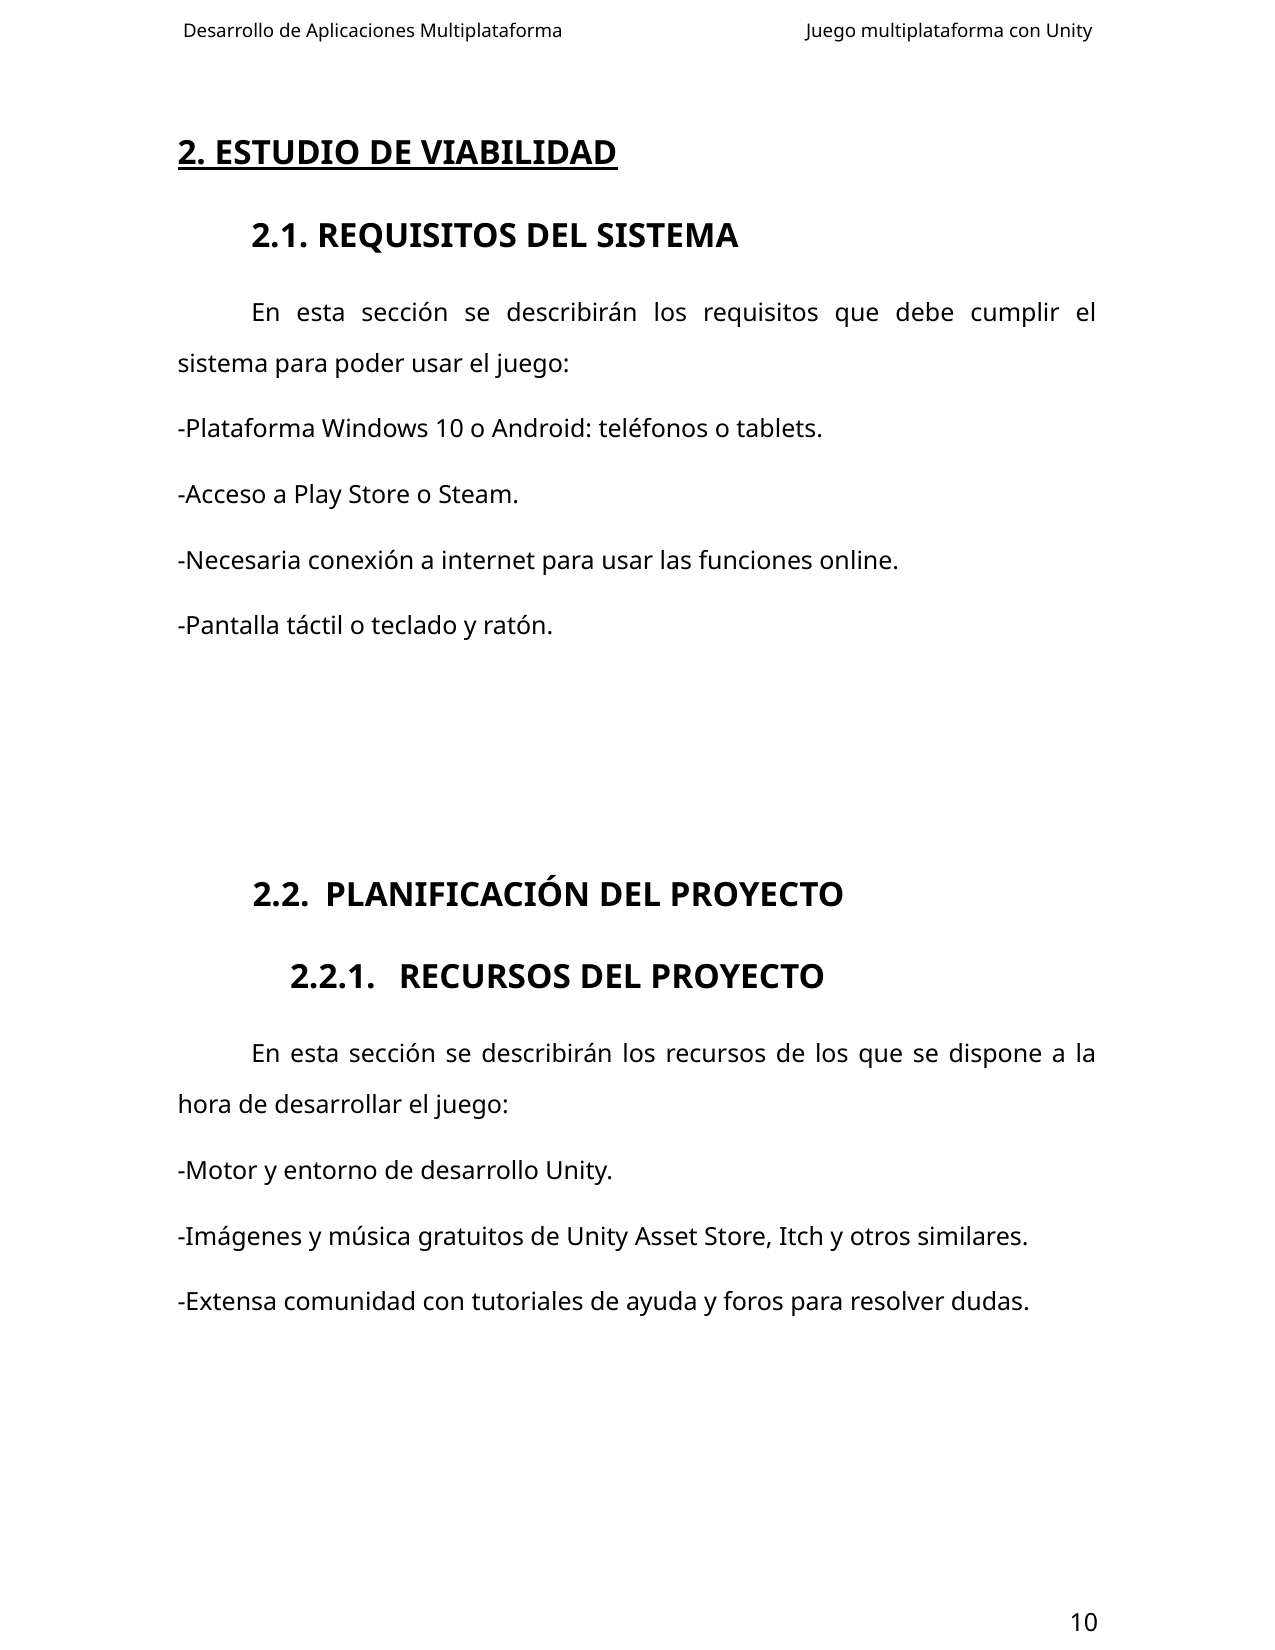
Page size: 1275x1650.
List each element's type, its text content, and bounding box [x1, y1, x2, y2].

text -Extensa comunidad con tutoriales de ayuda y foros para resolver dudas. [177, 1284, 1098, 1318]
text 2. ESTUDIO DE VIABILIDAD [177, 129, 1098, 174]
text En esta sección se describirán los requisitos que debe cumplir el sistema para poder usar el juego: [177, 294, 1098, 379]
text -Necesaria conexión a internet para usar las funciones online. [177, 542, 1098, 576]
text -Motor y entorno de desarrollo Unity. [177, 1152, 1098, 1187]
list PLANIFICACIÓN DEL PROYECTO [252, 870, 1098, 916]
text En esta sección se describirán los recursos de los que se dispone a la hora de desarrollar el juego: [177, 1036, 1098, 1121]
list RECURSOS DEL PROYECTO [290, 953, 1098, 998]
text -Plataforma Windows 10 o Android: teléfonos o tablets. [177, 411, 1098, 445]
text -Pantalla táctil o teclado y ratón. [177, 608, 1098, 642]
text 2.1. REQUISITOS DEL SISTEMA [177, 212, 1098, 257]
text -Acceso a Play Store o Steam. [177, 477, 1098, 511]
text -Imágenes y música gratuitos de Unity Asset Store, Itch y otros similares. [177, 1218, 1098, 1252]
